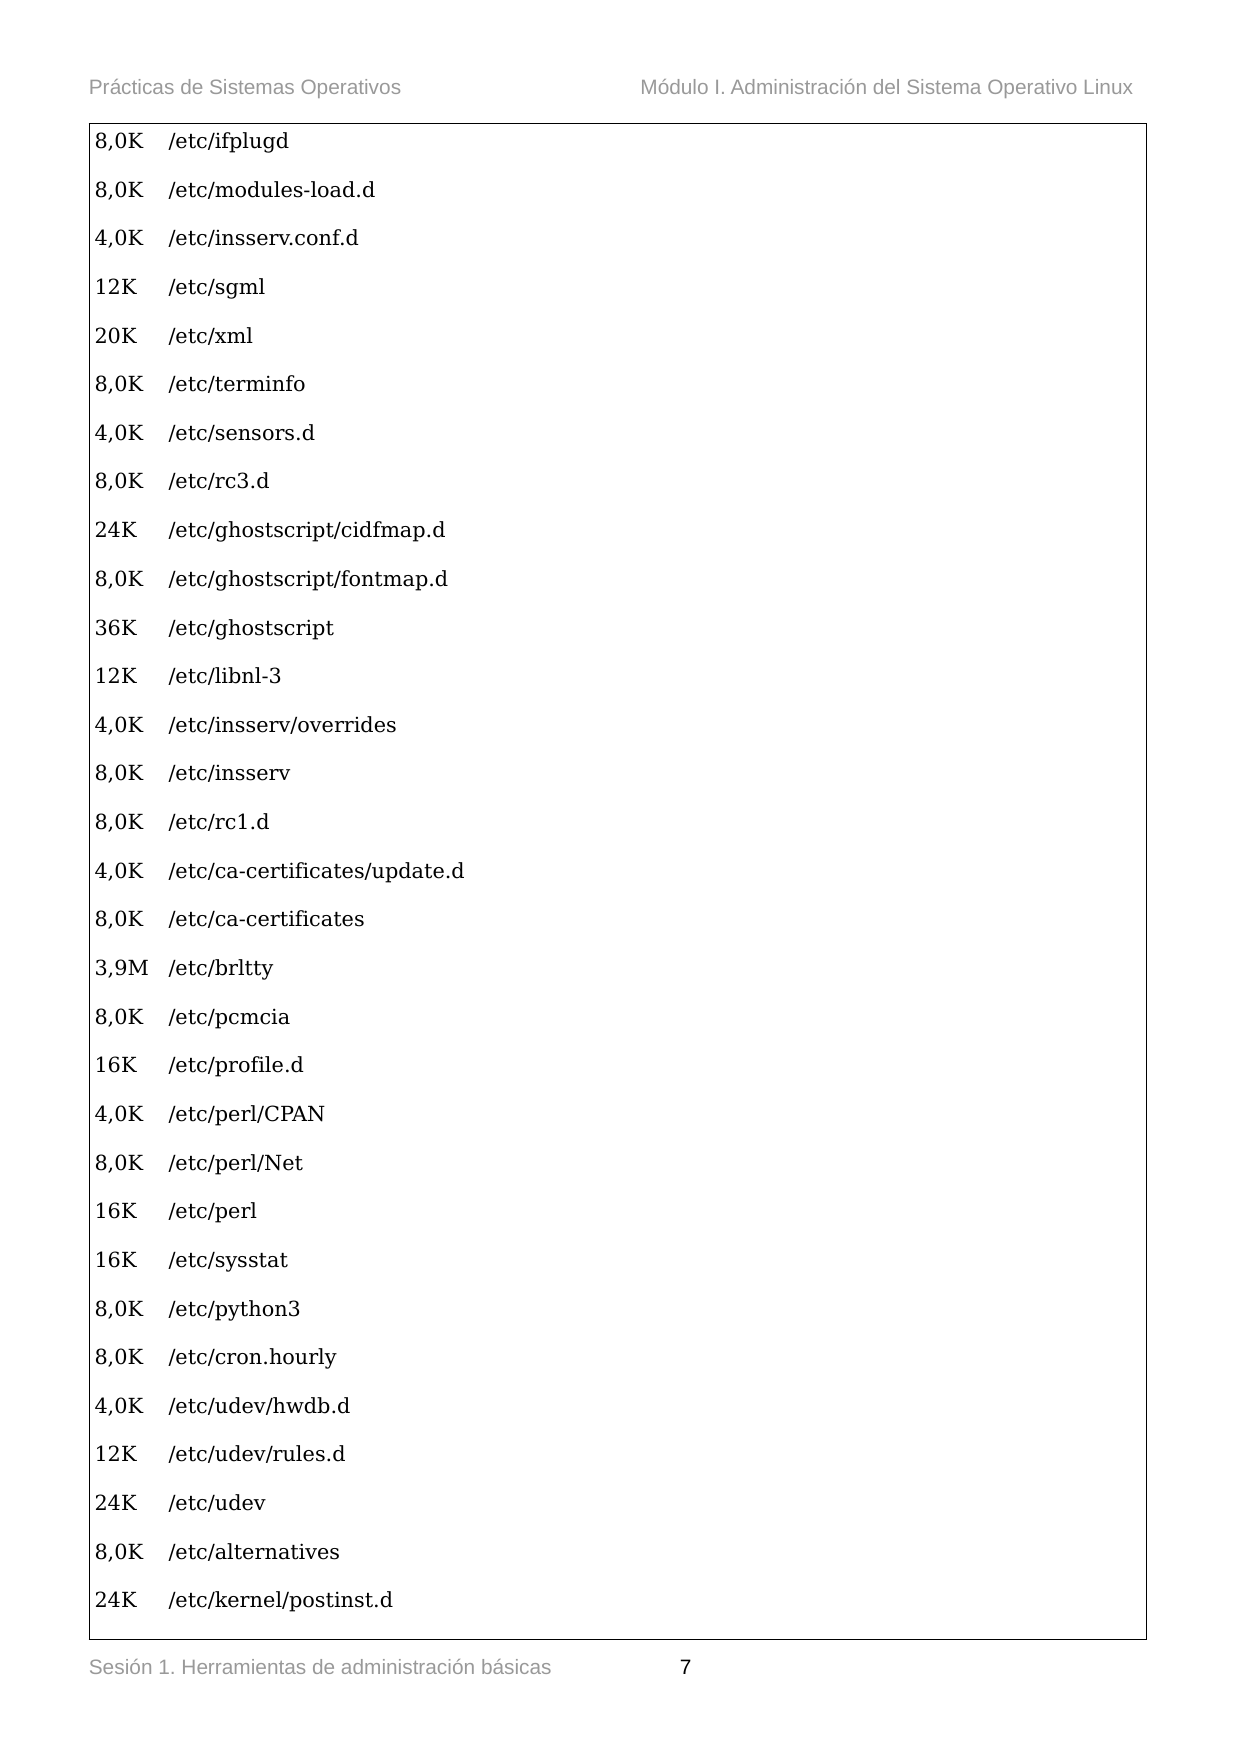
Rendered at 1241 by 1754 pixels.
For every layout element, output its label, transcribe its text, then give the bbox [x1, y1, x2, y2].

table_header 8,0K /etc/ifplugd 8,0K /etc/modules-load.d 4,0K /etc/insserv.conf.d 12K /etc/sgml 20K /etc/xml 8,0K /etc/terminfo 4,0K /etc/sensors.d 8,0K /etc/rc3.d 24K /etc/ghostscript/cidfmap.d 8,0K /etc/ghostscript/fontmap.d 36K /etc/ghostscript 12K /etc/libnl-3 4,0K /etc/insserv/overrides 8,0K /etc/insserv 8,0K /etc/rc1.d 4,0K /etc/ca-certificates/update.d 8,0K /etc/ca-certificates 3,9M /etc/brltty 8,0K /etc/pcmcia 16K /etc/profile.d 4,0K /etc/perl/CPAN 8,0K /etc/perl/Net 16K /etc/perl 16K /etc/sysstat 8,0K /etc/python3 8,0K /etc/cron.hourly 4,0K /etc/udev/hwdb.d 12K /etc/udev/rules.d 24K /etc/udev 8,0K /etc/alternatives 24K /etc/kernel/postinst.d [90, 124, 1146, 1639]
